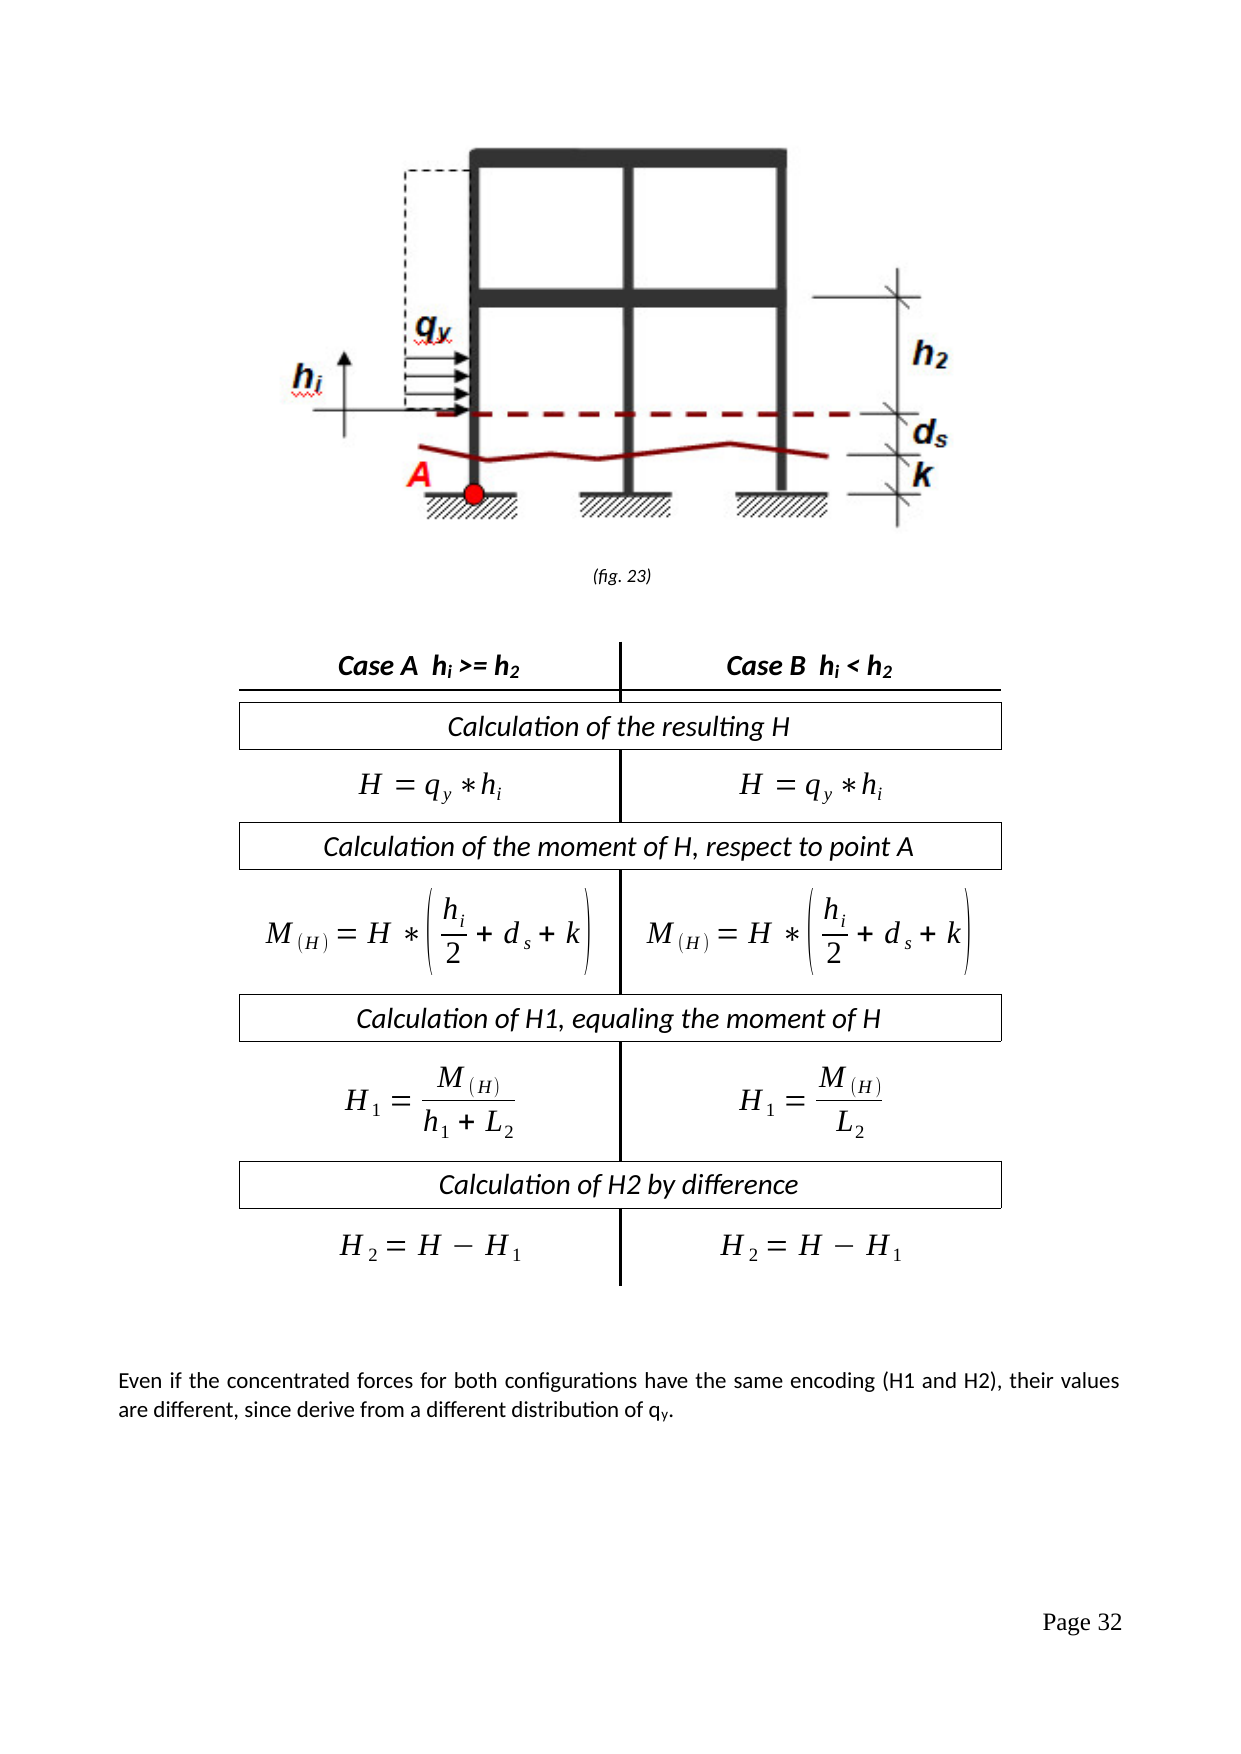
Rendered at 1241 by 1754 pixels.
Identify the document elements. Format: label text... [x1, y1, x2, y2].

table_cell Calculation of the resulting H [240, 703, 1001, 749]
table_cell [239, 750, 619, 822]
table_cell [622, 1042, 1001, 1161]
table_cell [622, 691, 1001, 702]
table_cell Calculation of H1, equaling the moment of H [240, 995, 1001, 1041]
table_cell [622, 1209, 1001, 1286]
table_header Case A hi >= h2 [239, 642, 619, 689]
table_cell Calculation of H2 by difference [240, 1162, 1001, 1208]
table_cell [622, 870, 1001, 994]
table_cell [239, 870, 619, 994]
table_cell [239, 1042, 619, 1161]
table_cell [239, 1209, 619, 1286]
text Even if the concentrated forces for both configurations have the same encoding (H1 and H2), their values are different, since derive from a different distribution of qy. [118, 1367, 1122, 1423]
table_cell [622, 750, 1001, 822]
table_cell Calculation of the moment of H, respect to point A [240, 823, 1001, 869]
text (fig. 23) [118, 561, 1122, 588]
picture [265, 118, 975, 548]
table_cell [239, 691, 619, 702]
table_header Case B hi < h2 [622, 642, 1001, 689]
